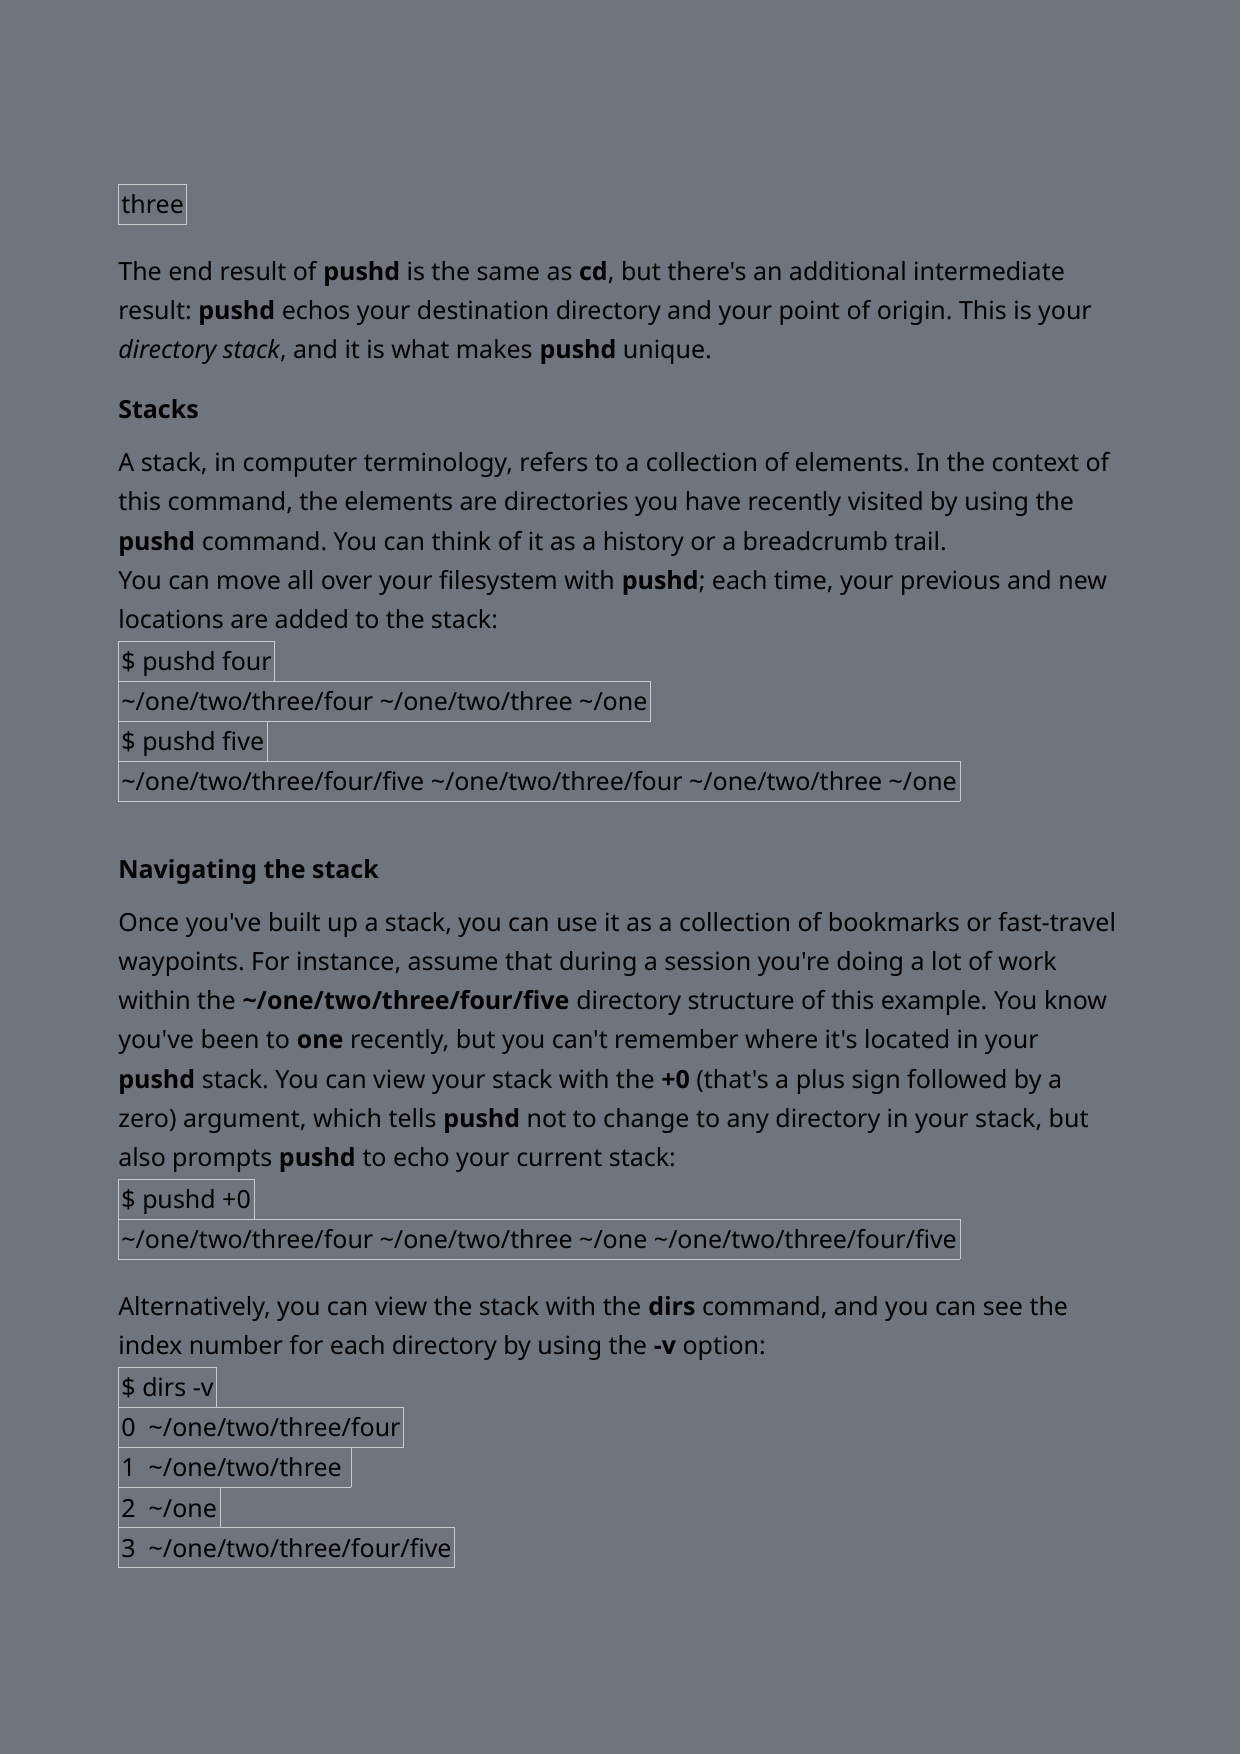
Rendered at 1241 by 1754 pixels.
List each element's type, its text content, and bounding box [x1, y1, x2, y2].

text ~/one/two/three/four/five ~/one/two/three/four ~/one/two/three ~/one [119, 762, 960, 801]
text three [119, 185, 186, 224]
text [352, 1447, 1122, 1487]
text $ pushd +0 [119, 1180, 254, 1219]
text [455, 1527, 1122, 1567]
text ~/one/two/three/four ~/one/two/three ~/one [119, 682, 650, 721]
text [961, 761, 1122, 801]
text A stack, in computer terminology, refers to a collection of elements. In the context of this command, the elements are directories you have recently visited by using the pushd command. You can think of it as a history or a breadcrumb trail. [118, 445, 1122, 557]
text 2 ~/one [119, 1488, 220, 1527]
text Alternatively, you can view the stack with the dirs command, and you can see the index number for each directory by using the -v option: [118, 1288, 1122, 1362]
text [221, 1487, 1122, 1527]
text [651, 681, 1122, 721]
text You can move all over your filesystem with pushd; each time, your previous and new locations are added to the stack: [118, 562, 1122, 636]
text 3 ~/one/two/three/four/five [119, 1528, 454, 1567]
subtitle Navigating the stack [118, 851, 1122, 885]
subtitle Stacks [118, 391, 1122, 426]
text [217, 1367, 1122, 1407]
text [255, 1179, 1122, 1219]
text The end result of pushd is the same as cd, but there's an additional intermediate result: pushd echos your destination directory and your point of origin. This is your directory stack, and it is what makes pushd unique. [118, 253, 1122, 366]
text $ pushd five [119, 722, 267, 761]
text 1 ~/one/two/three [119, 1448, 351, 1487]
text [187, 183, 1122, 224]
text $ pushd four [119, 642, 274, 681]
text Once you've built up a stack, you can use it as a collection of bookmarks or fast-travel waypoints. For instance, assume that during a session you're doing a lot of work within the ~/one/two/three/four/five directory structure of this example. You know you've been to one recently, but you can't remember where it's located in your pushd stack. You can view your stack with the +0 (that's a plus sign followed by a zero) argument, which tells pushd not to change to any directory in your stack, but also prompts pushd to echo your current stack: [118, 905, 1122, 1174]
text [268, 721, 1122, 761]
text [275, 641, 1122, 681]
text [404, 1407, 1122, 1447]
text 0 ~/one/two/three/four [119, 1408, 403, 1447]
text ~/one/two/three/four ~/one/two/three ~/one ~/one/two/three/four/five [119, 1220, 960, 1259]
text $ dirs -v [119, 1368, 216, 1407]
text [961, 1219, 1122, 1259]
